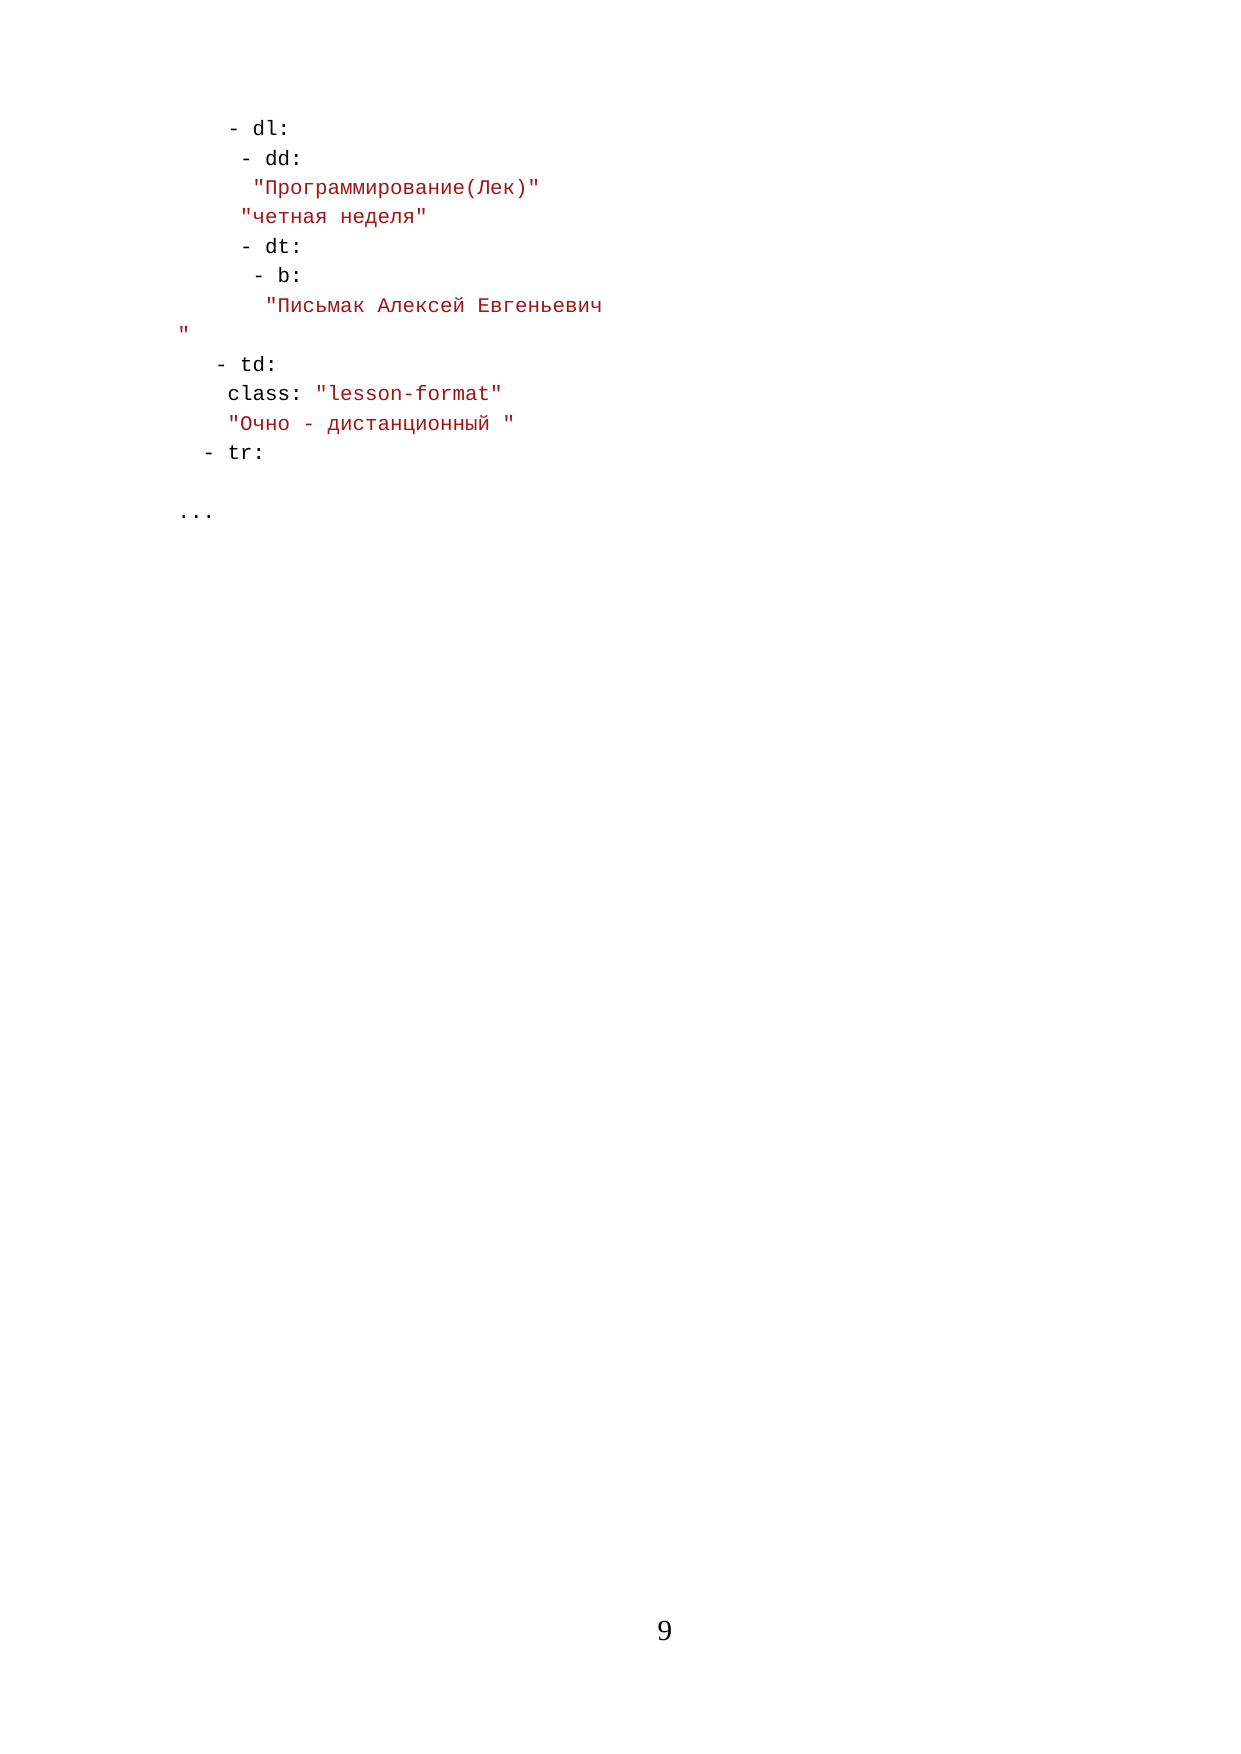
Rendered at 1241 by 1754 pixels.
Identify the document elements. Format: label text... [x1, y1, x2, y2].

text "четная неделя" [177, 207, 1152, 230]
text "Программирование(Лек)" [177, 177, 1152, 201]
text - b: [177, 266, 1152, 289]
text - dd: [177, 148, 1152, 171]
text ... [177, 501, 1152, 525]
text "Очно - дистанционный " [177, 413, 1152, 437]
text - dt: [177, 236, 1152, 260]
text - dl: [177, 118, 1152, 142]
text "Письмак Алексей Евгеньевич " [177, 295, 1152, 348]
text - tr: [177, 442, 1152, 466]
text class: "lesson-format" [177, 383, 1152, 407]
text - td: [177, 354, 1152, 378]
